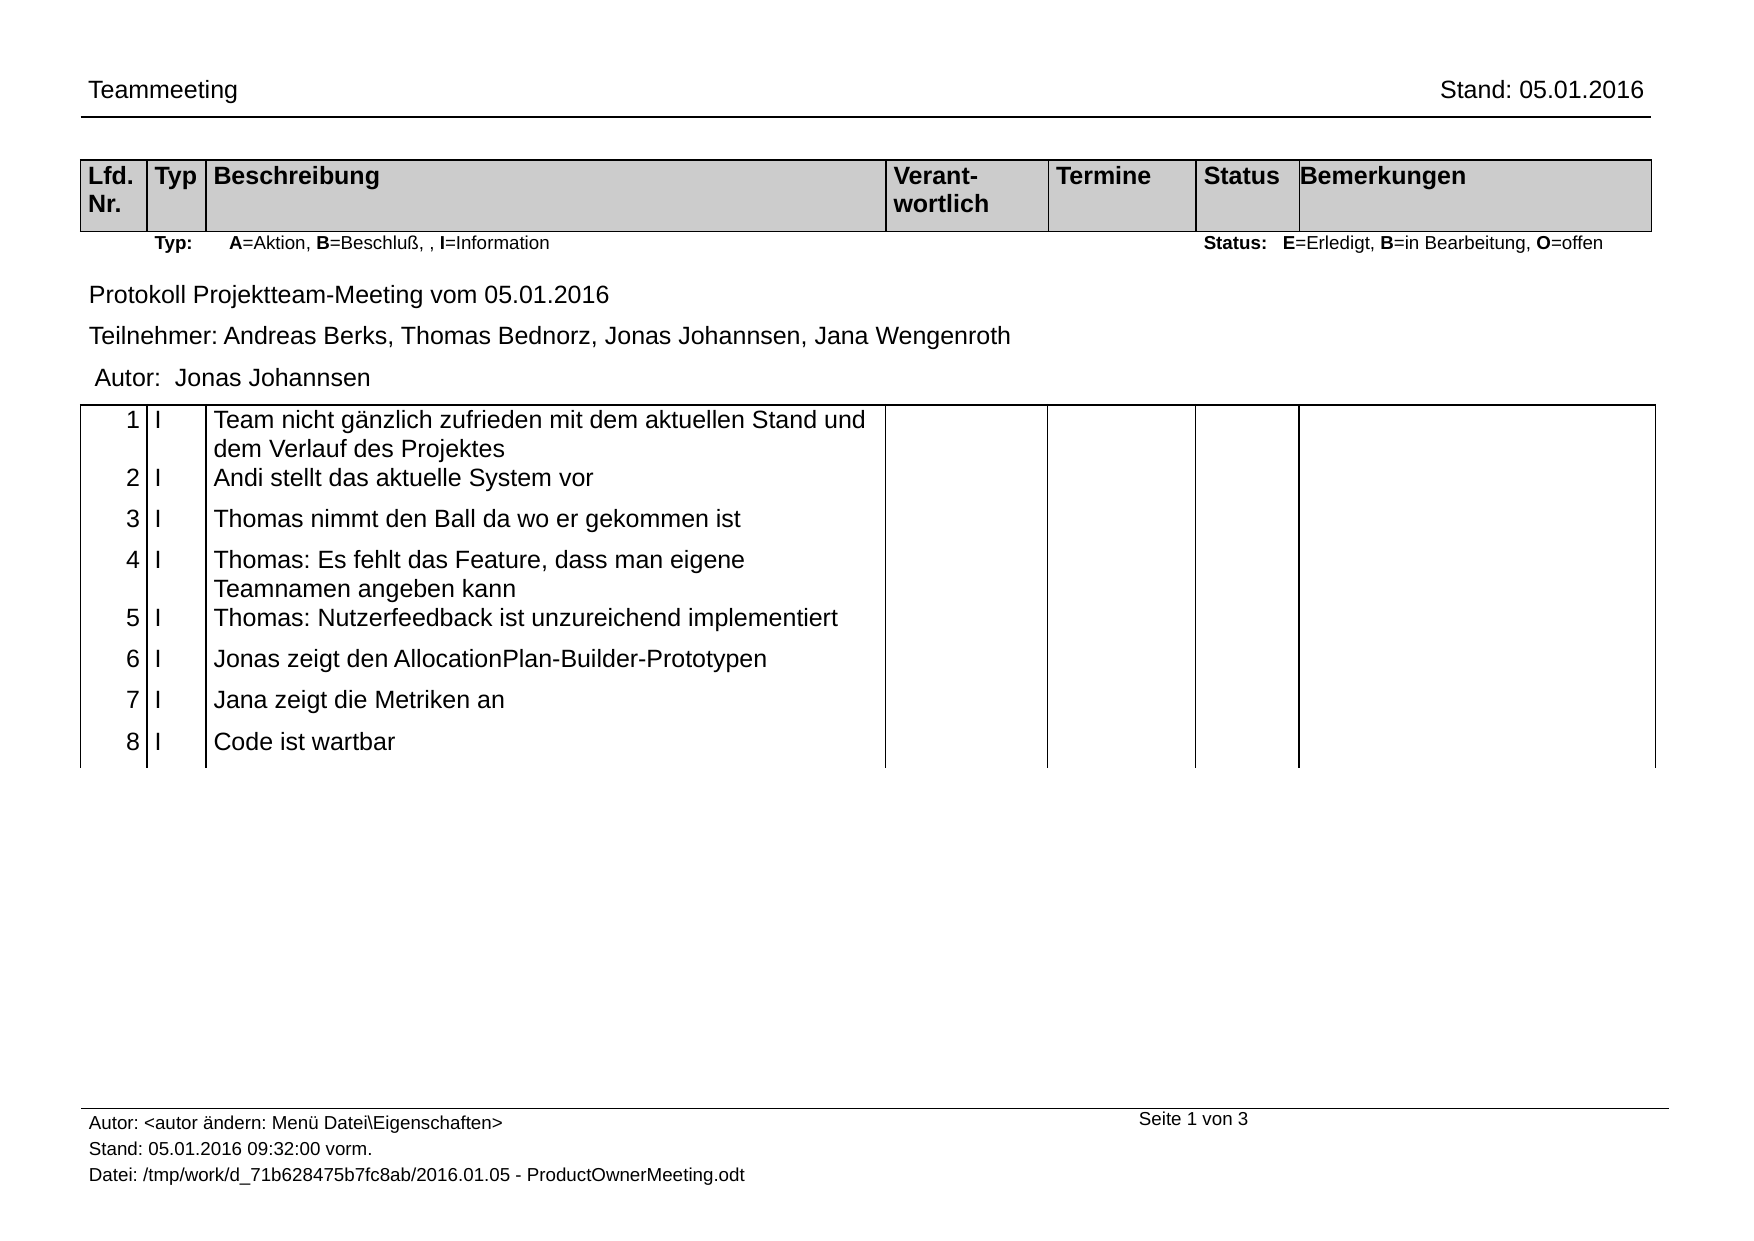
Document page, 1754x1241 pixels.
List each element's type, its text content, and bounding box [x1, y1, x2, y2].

table_cell 6 [81, 644, 146, 685]
table_cell I [148, 685, 205, 727]
table_cell I [148, 644, 205, 685]
table_cell [886, 727, 1047, 768]
table_cell I [148, 603, 205, 644]
table_header [1196, 406, 1298, 463]
table_cell 5 [81, 603, 146, 644]
table_cell [1300, 727, 1655, 768]
table_cell Jonas zeigt den AllocationPlan-Builder-Prototypen [207, 644, 885, 685]
table_cell [1196, 545, 1298, 603]
table_cell [1196, 685, 1298, 727]
table_cell [1300, 685, 1655, 727]
table_cell Jana zeigt die Metriken an [207, 685, 885, 727]
table_cell [1048, 463, 1195, 504]
table_cell [1196, 603, 1298, 644]
table_cell 2 [81, 463, 146, 504]
table_cell 4 [81, 545, 146, 603]
table_cell 3 [81, 504, 146, 545]
table_cell Thomas: Es fehlt das Feature, dass man eigene Teamnamen angeben kann [207, 545, 885, 603]
table_cell [1048, 545, 1195, 603]
table_header Team nicht gänzlich zufrieden mit dem aktuellen Stand und dem Verlauf des Projektes [207, 406, 885, 463]
table_cell [1300, 644, 1655, 685]
table_cell I [148, 727, 205, 768]
table_cell [886, 463, 1047, 504]
table_cell [886, 545, 1047, 603]
table_cell [1300, 545, 1655, 603]
table_cell Code ist wartbar [207, 727, 885, 768]
table_cell Thomas: Nutzerfeedback ist unzureichend implementiert [207, 603, 885, 644]
table_cell [1300, 603, 1655, 644]
table_header 1 [81, 406, 146, 463]
table_cell I [148, 463, 205, 504]
table_header [1048, 406, 1195, 463]
table_header [1300, 406, 1655, 463]
table_cell [1196, 463, 1298, 504]
table_cell [886, 685, 1047, 727]
table_cell [1300, 463, 1655, 504]
table_cell I [148, 504, 205, 545]
table_cell Andi stellt das aktuelle System vor [207, 463, 885, 504]
text Autor: Jonas Johannsen [89, 363, 1665, 391]
table_cell [1196, 644, 1298, 685]
table_cell 7 [81, 685, 146, 727]
table_cell 8 [81, 727, 146, 768]
table_cell [1196, 727, 1298, 768]
table_cell [1048, 644, 1195, 685]
table_header I [148, 406, 205, 463]
text Teilnehmer: Andreas Berks, Thomas Bednorz, Jonas Johannsen, Jana Wengenroth [89, 321, 1665, 350]
table_header [886, 406, 1047, 463]
table_cell [886, 603, 1047, 644]
table_cell [886, 504, 1047, 545]
table_cell [1048, 603, 1195, 644]
text Protokoll Projektteam-Meeting vom 05.01.2016 [89, 280, 1665, 309]
table_cell [1300, 504, 1655, 545]
table_cell [1048, 504, 1195, 545]
table_cell I [148, 545, 205, 603]
table_cell [1048, 727, 1195, 768]
table_cell [1048, 685, 1195, 727]
table_cell [886, 644, 1047, 685]
table_cell [1196, 504, 1298, 545]
table_cell Thomas nimmt den Ball da wo er gekommen ist [207, 504, 885, 545]
